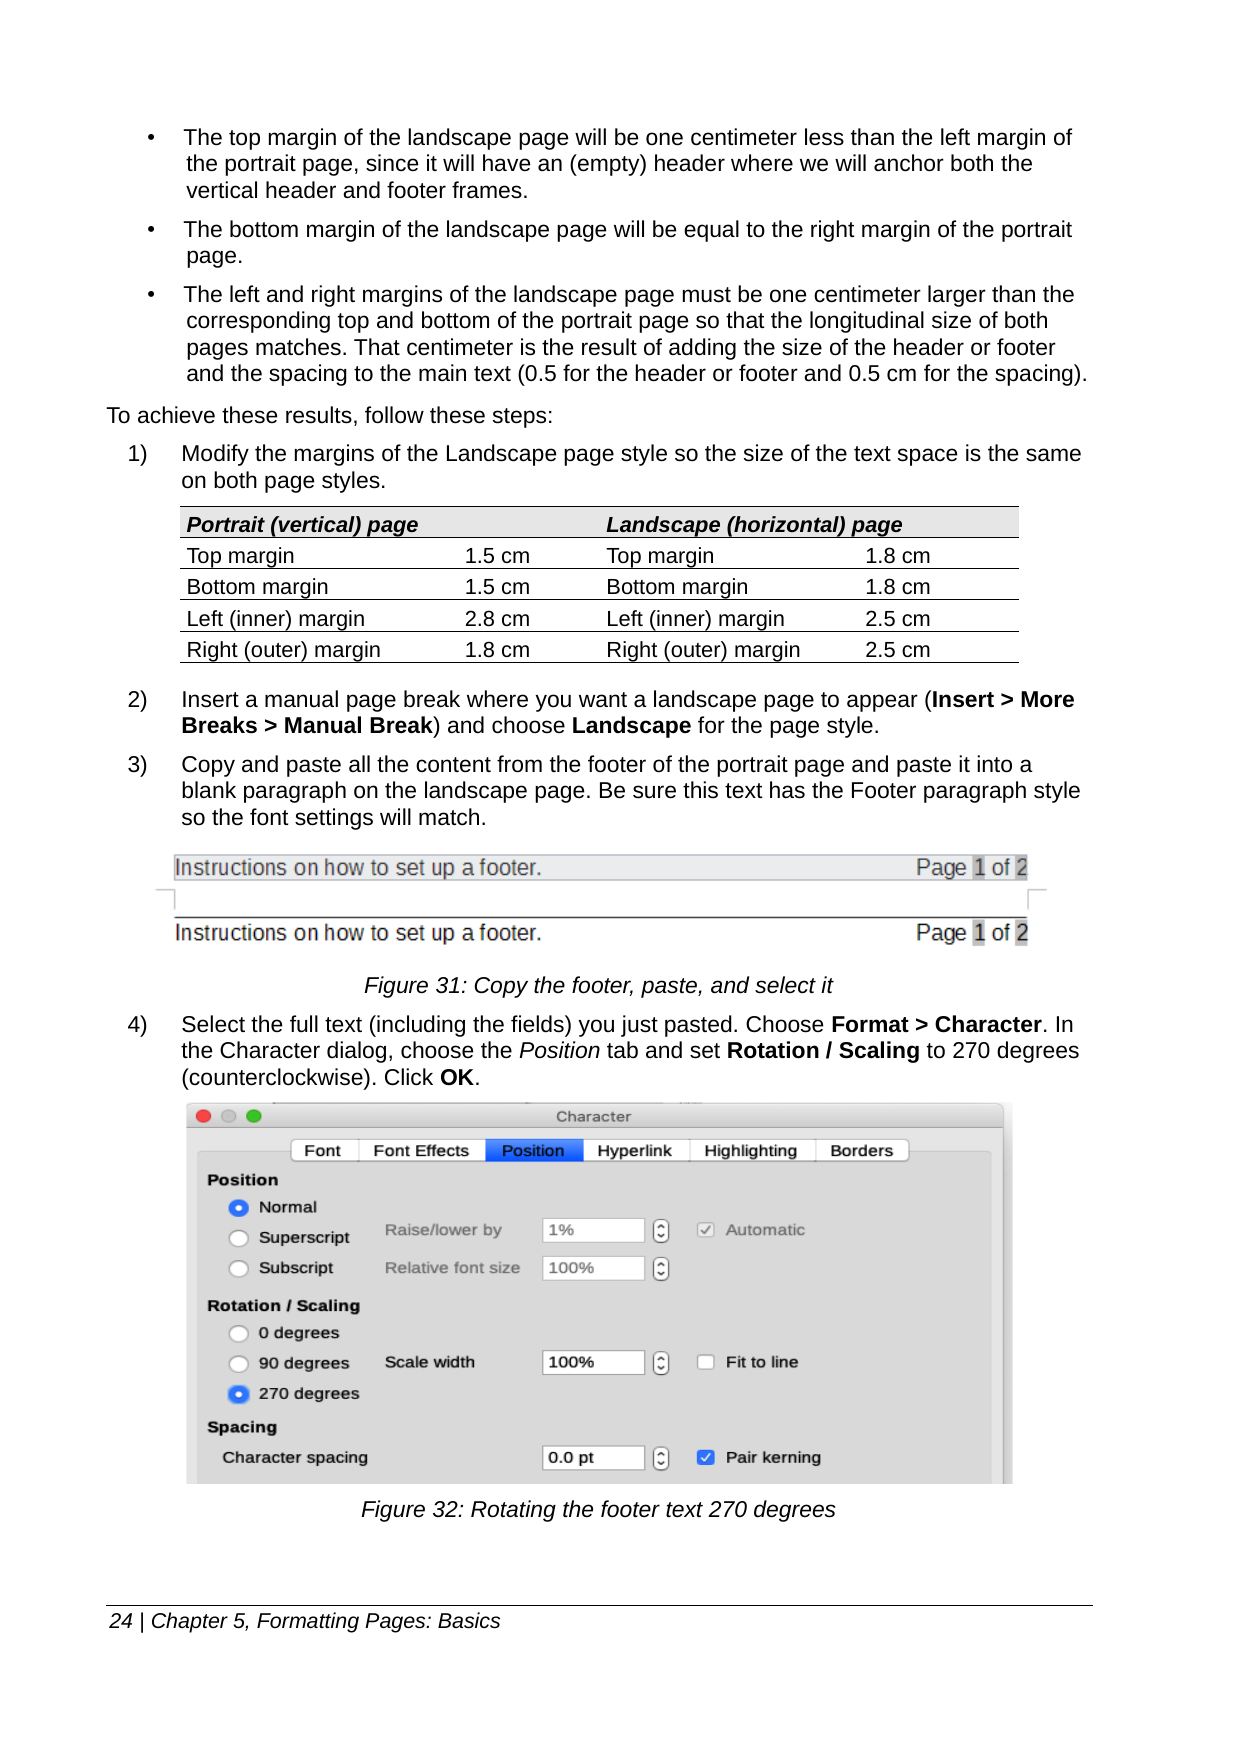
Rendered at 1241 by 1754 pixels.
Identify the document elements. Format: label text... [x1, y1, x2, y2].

list The bottom margin of the landscape page will be equal to the right margin of the portrait page. [144, 213, 1093, 268]
table_cell Right (outer) margin [600, 632, 859, 662]
text Figure 31: Copy the footer, paste, and select it [148, 972, 1050, 998]
table_cell Top margin [180, 538, 458, 568]
picture [148, 842, 1051, 960]
table_cell Left (inner) margin [600, 600, 859, 631]
text To achieve these results, follow these steps: [106, 402, 1093, 428]
list Select the full text (including the fields) you just pasted. Choose Format > Character. In the Character dialog, choose the Position tab and set Rotation / Scaling to 270 degrees (counterclockwise). Click OK. [148, 1011, 1093, 1090]
list Copy and paste all the content from the footer of the portrait page and paste it into a blank paragraph on the landscape page. Be sure this text has the Footer paragraph style so the font settings will match. [148, 751, 1093, 830]
table_cell Left (inner) margin [180, 600, 458, 631]
table_cell Bottom margin [600, 569, 859, 599]
table_cell Bottom margin [180, 569, 458, 599]
table_cell 1.8 cm [859, 538, 1019, 568]
table_cell 1.8 cm [458, 632, 600, 662]
list Modify the margins of the Landscape page style so the size of the text space is the same on both page styles. [148, 440, 1093, 493]
table_header Landscape (horizontal) page [600, 507, 1019, 537]
list The left and right margins of the landscape page must be one centimeter larger than the corresponding top and bottom of the portrait page so that the longitudinal size of both pages matches. That centimeter is the result of adding the size of the header or footer and the spacing to the main text (0.5 for the header or footer and 0.5 cm for the spacing). [144, 278, 1093, 389]
table_cell 1.5 cm [458, 569, 600, 599]
table_cell 2.5 cm [859, 600, 1019, 631]
table_cell 2.5 cm [859, 632, 1019, 662]
table_cell 1.8 cm [859, 569, 1019, 599]
table_cell Right (outer) margin [180, 632, 458, 662]
text Figure 32: Rotating the footer text 270 degrees [185, 1496, 1014, 1522]
picture [186, 1102, 1013, 1484]
list Insert a manual page break where you want a landscape page to appear (Insert > More Breaks > Manual Break) and choose Landscape for the page style. [148, 686, 1093, 738]
table_header Portrait (vertical) page [180, 507, 600, 537]
table_cell Top margin [600, 538, 859, 568]
table_cell 1.5 cm [458, 538, 600, 568]
list The top margin of the landscape page will be one centimeter less than the left margin of the portrait page, since it will have an (empty) header where we will anchor both the vertical header and footer frames. [144, 121, 1093, 203]
table_cell 2.8 cm [458, 600, 600, 631]
